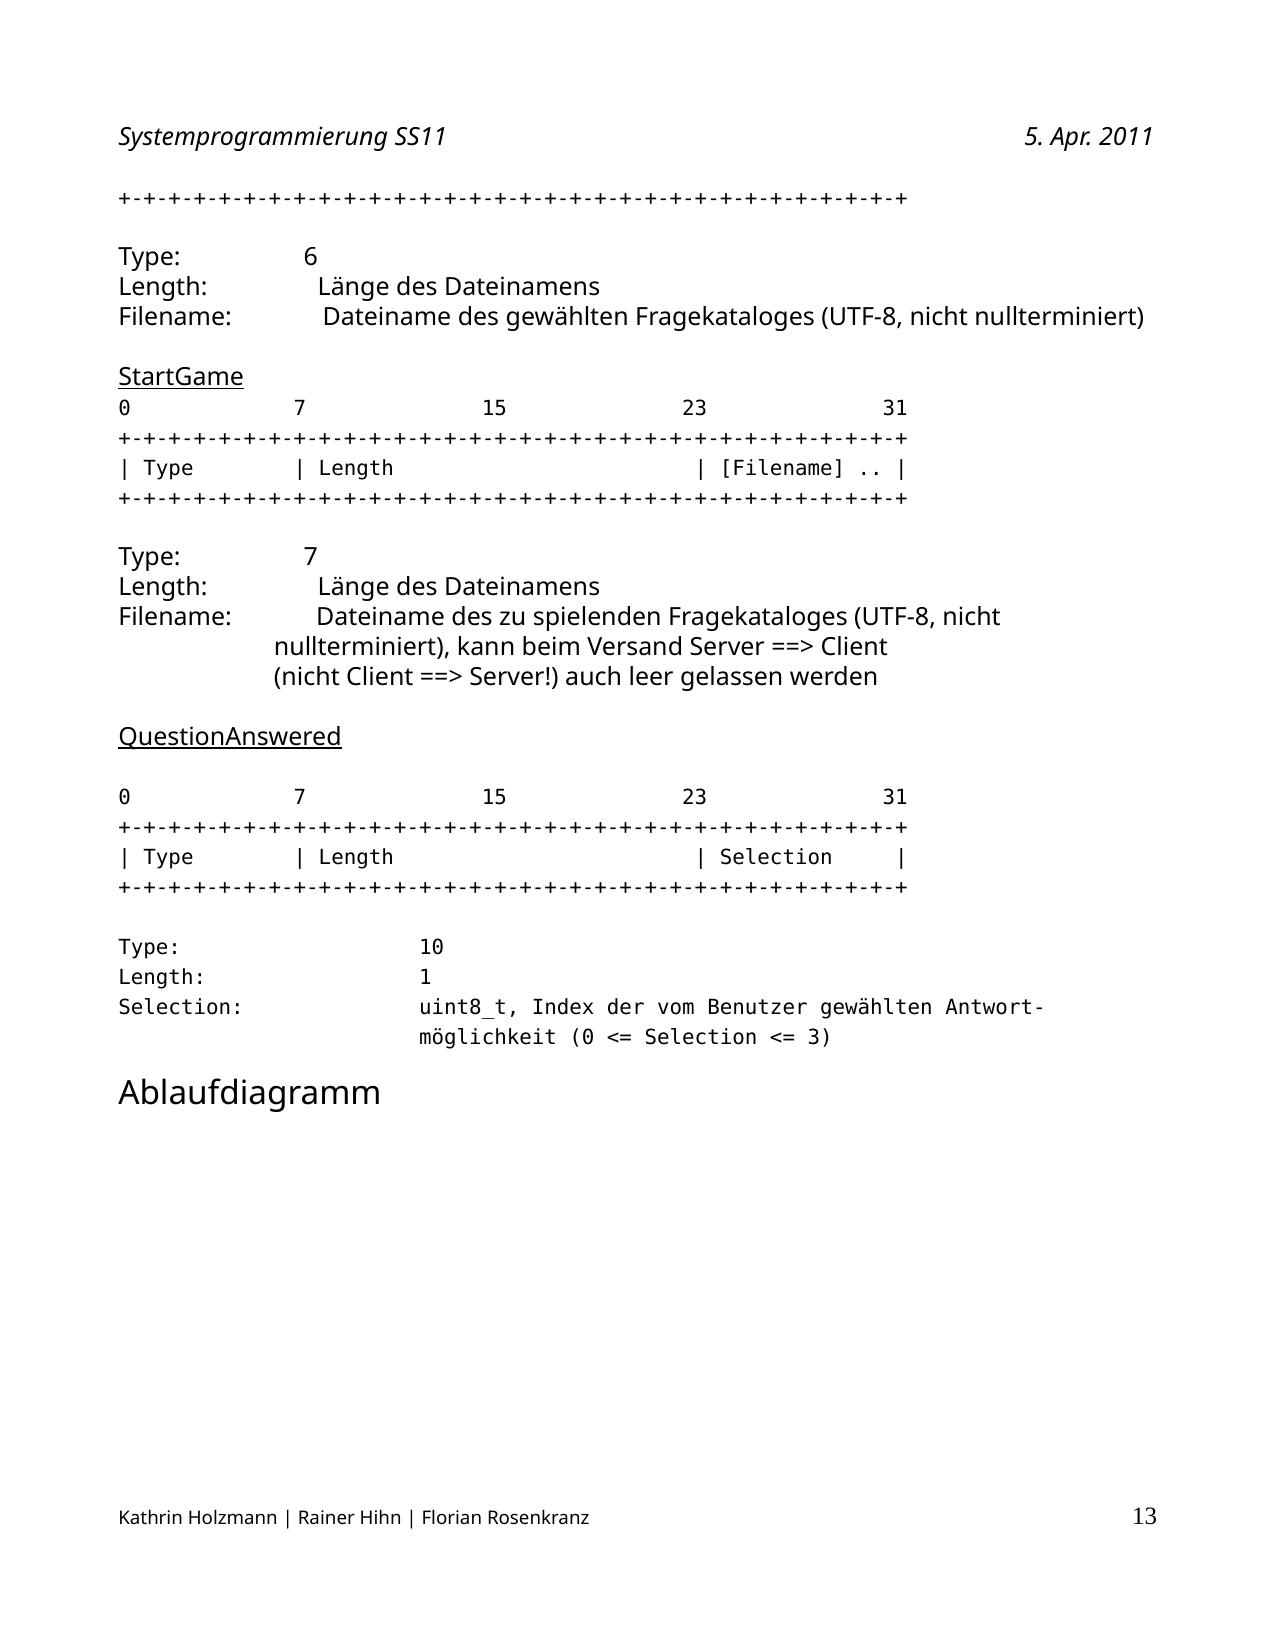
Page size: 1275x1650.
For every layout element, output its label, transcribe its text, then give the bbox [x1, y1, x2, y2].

text 0 7 15 23 31 [118, 781, 1157, 811]
text Length: 1 [118, 961, 1157, 991]
text QuestionAnswered [118, 721, 1157, 751]
text | Type | Length | [Filename] .. | [118, 452, 1157, 482]
text StartGame [118, 362, 1157, 392]
text Selection: uint8_t, Index der vom Benutzer gewählten Antwort- [118, 991, 1157, 1021]
text Ablaufdiagramm [118, 1080, 1157, 1110]
text Type: 7 [118, 542, 1157, 572]
text Filename: Dateiname des zu spielenden Fragekataloges (UTF-8, nicht [118, 602, 1157, 632]
text nullterminiert), kann beim Versand Server ==> Client [118, 632, 1157, 662]
text Length: Länge des Dateinamens [118, 572, 1157, 602]
text Type: 6 [118, 242, 1157, 272]
text möglichkeit (0 <= Selection <= 3) [118, 1021, 1157, 1051]
text (nicht Client ==> Server!) auch leer gelassen werden [118, 662, 1157, 692]
text +-+-+-+-+-+-+-+-+-+-+-+-+-+-+-+-+-+-+-+-+-+-+-+-+-+-+-+-+-+-+-+ [118, 482, 1157, 512]
text +-+-+-+-+-+-+-+-+-+-+-+-+-+-+-+-+-+-+-+-+-+-+-+-+-+-+-+-+-+-+-+ [118, 871, 1157, 901]
text Type: 10 [118, 931, 1157, 961]
text +-+-+-+-+-+-+-+-+-+-+-+-+-+-+-+-+-+-+-+-+-+-+-+-+-+-+-+-+-+-+-+ [118, 182, 1157, 212]
text Filename: Dateiname des gewählten Fragekataloges (UTF-8, nicht nullterminiert) [118, 302, 1157, 332]
text | Type | Length | Selection | [118, 841, 1157, 871]
text 0 7 15 23 31 [118, 392, 1157, 422]
text +-+-+-+-+-+-+-+-+-+-+-+-+-+-+-+-+-+-+-+-+-+-+-+-+-+-+-+-+-+-+-+ [118, 811, 1157, 841]
text +-+-+-+-+-+-+-+-+-+-+-+-+-+-+-+-+-+-+-+-+-+-+-+-+-+-+-+-+-+-+-+ [118, 422, 1157, 452]
text Length: Länge des Dateinamens [118, 272, 1157, 302]
